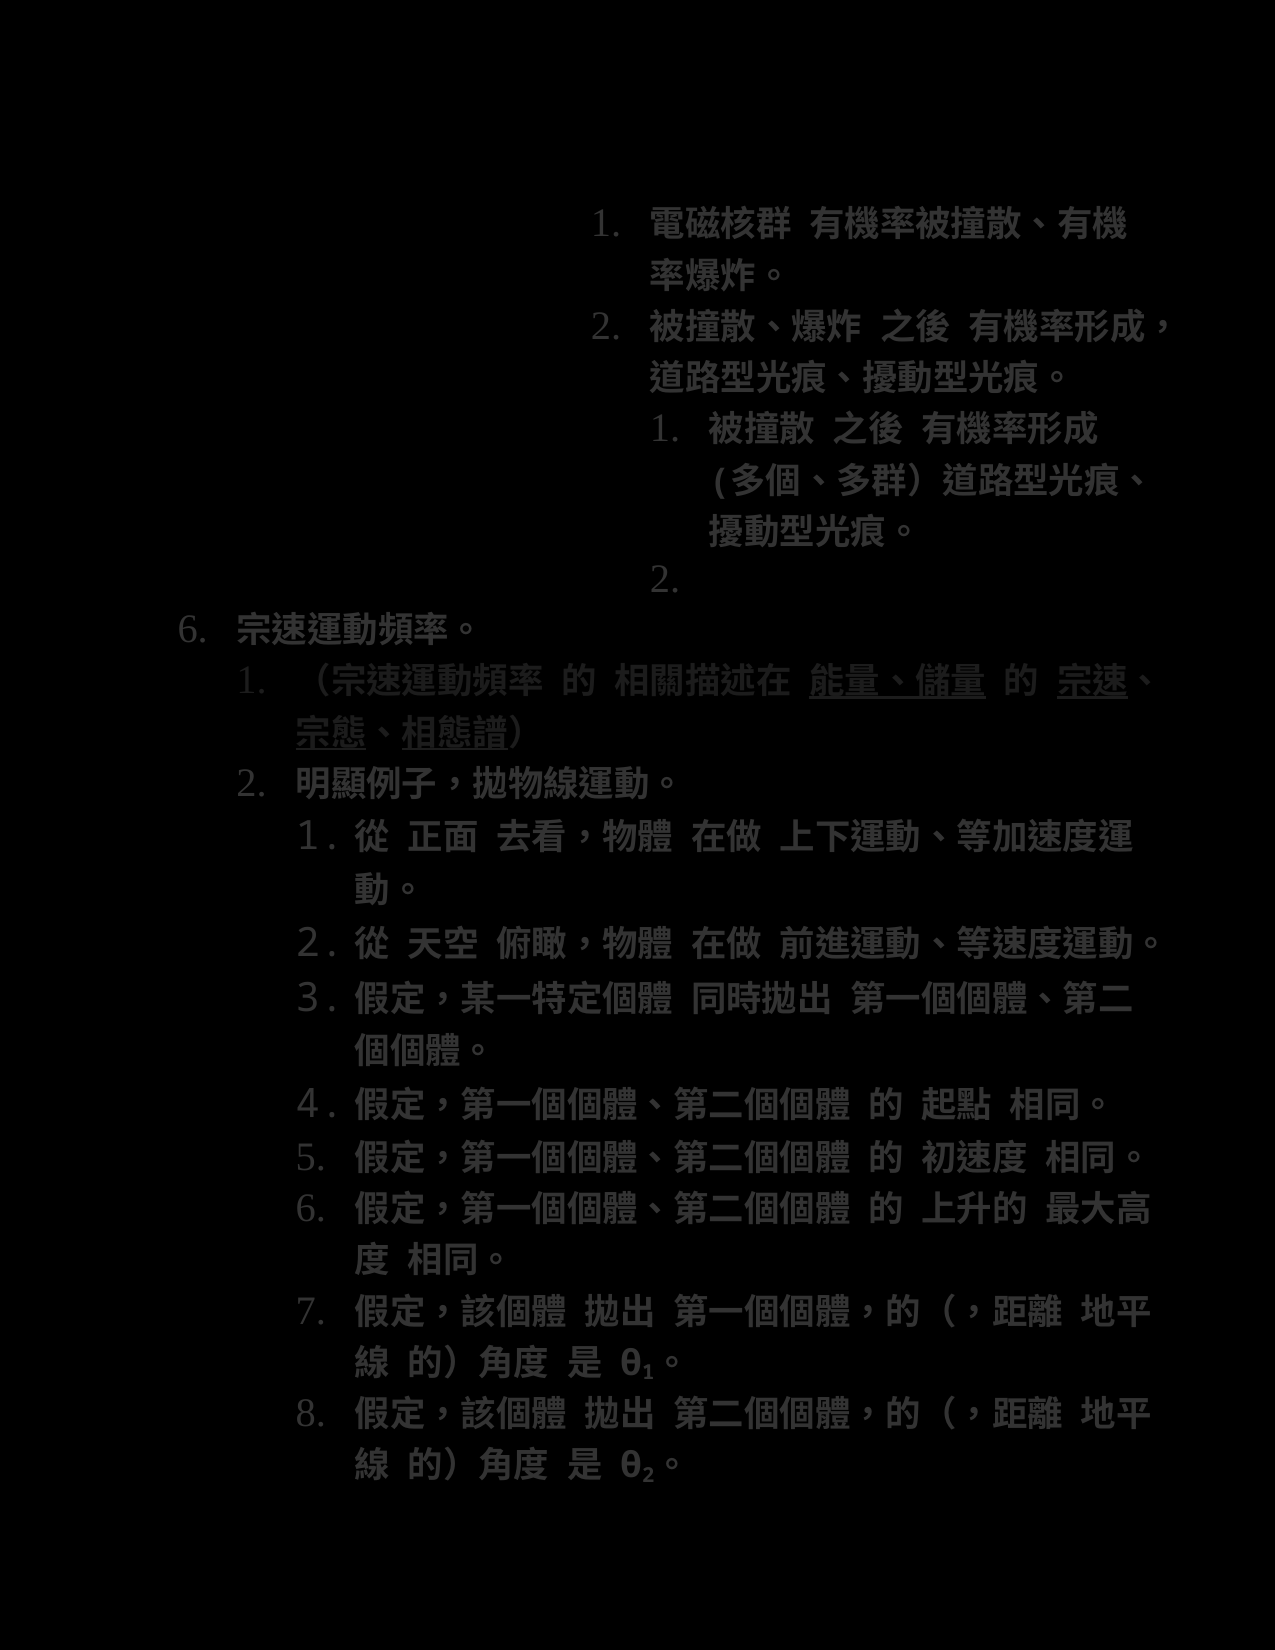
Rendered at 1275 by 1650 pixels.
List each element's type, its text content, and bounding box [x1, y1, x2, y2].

list 從 正面 去看，物體 在做 上下運動、等加速度運動。 [295, 806, 1157, 913]
list 電磁核群 有機率被撞散、有機率爆炸。 [591, 196, 1157, 298]
list 從 天空 俯瞰，物體 在做 前進運動、等速度運動。 [295, 913, 1157, 968]
list 假定，第一個個體、第二個個體 的 上升的 最大高度 相同。 [295, 1181, 1157, 1283]
list 被撞散、爆炸 之後 有機率形成，道路型光痕、擾動型光痕。 [591, 298, 1157, 401]
list 假定，該個體 拋出 第二個個體，的（，距離 地平線 的）角度 是 θ2。 [295, 1386, 1157, 1488]
list 假定，第一個個體、第二個個體 的 初速度 相同。 [295, 1129, 1157, 1181]
list （宗速運動頻率 的 相關描述在 能量、儲量 的 宗速、宗態、相態譜） [236, 653, 1157, 755]
list 假定，第一個個體、第二個個體 的 起點 相同。 [295, 1074, 1157, 1129]
list 明顯例子，拋物線運動。 [236, 755, 1157, 806]
list 假定，該個體 拋出 第一個個體，的（，距離 地平線 的）角度 是 θ1。 [295, 1283, 1157, 1386]
list 被撞散 之後 有機率形成 (多個、多群）道路型光痕、擾動型光痕。 [649, 401, 1157, 555]
list 假定，某一特定個體 同時拋出 第一個個體、第二個個體。 [295, 968, 1157, 1074]
list 宗速運動頻率。 [177, 601, 1157, 653]
